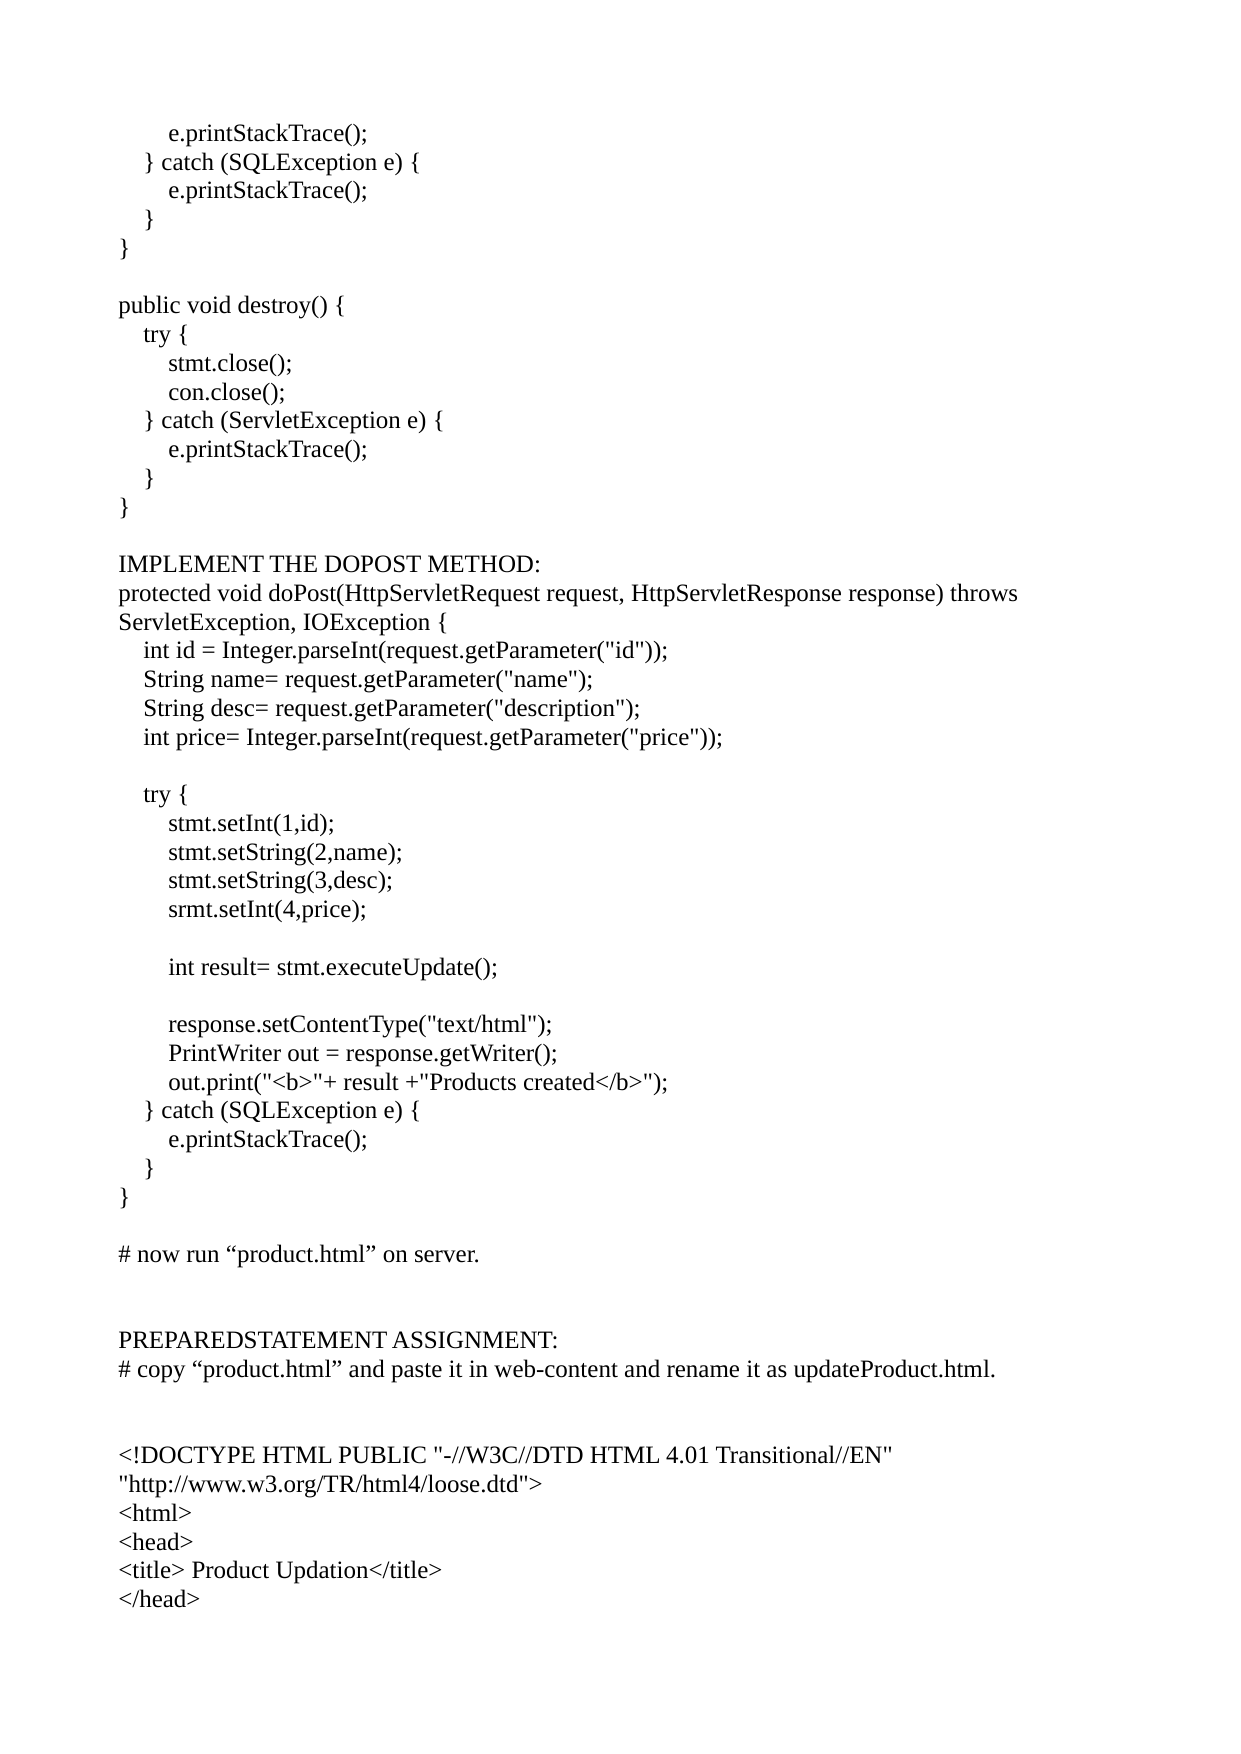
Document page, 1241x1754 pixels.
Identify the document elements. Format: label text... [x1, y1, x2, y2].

text try { [118, 779, 1122, 808]
text </head> [118, 1584, 1122, 1613]
text <title> Product Updation</title> [118, 1556, 1122, 1584]
text stmt.close(); [118, 348, 1122, 377]
text <!DOCTYPE HTML PUBLIC "-//W3C//DTD HTML 4.01 Transitional//EN" "http://www.w3.org/TR/html4/loose.dtd"> [118, 1441, 1122, 1498]
text int id = Integer.parseInt(request.getParameter("id")); [118, 636, 1122, 664]
text int price= Integer.parseInt(request.getParameter("price")); [118, 722, 1122, 751]
text # now run “product.html” on server. [118, 1239, 1122, 1268]
text } [118, 463, 1122, 492]
text public void destroy() { [118, 291, 1122, 319]
text PREPAREDSTATEMENT ASSIGNMENT: [118, 1326, 1122, 1354]
text con.close(); [118, 377, 1122, 406]
text IMPLEMENT THE DOPOST METHOD: [118, 549, 1122, 578]
text protected void doPost(HttpServletRequest request, HttpServletResponse response) throws ServletException, IOException { [118, 578, 1122, 636]
text } catch (ServletException e) { [118, 406, 1122, 434]
text e.printStackTrace(); [118, 176, 1122, 204]
text } [118, 204, 1122, 233]
text out.print("<b>"+ result +"Products created</b>"); [118, 1067, 1122, 1096]
text try { [118, 319, 1122, 348]
text stmt.setInt(1,id); [118, 808, 1122, 837]
text } [118, 233, 1122, 262]
text String desc= request.getParameter("description"); [118, 693, 1122, 722]
text stmt.setString(2,name); [118, 837, 1122, 866]
text e.printStackTrace(); [118, 1124, 1122, 1153]
text } [118, 1153, 1122, 1182]
text stmt.setString(3,desc); [118, 866, 1122, 894]
text <head> [118, 1527, 1122, 1556]
text response.setContentType("text/html"); [118, 1009, 1122, 1038]
text srmt.setInt(4,price); [118, 894, 1122, 923]
text int result= stmt.executeUpdate(); [118, 952, 1122, 981]
text # copy “product.html” and paste it in web-content and rename it as updateProduct.html. [118, 1354, 1122, 1383]
text } catch (SQLException e) { [118, 1096, 1122, 1124]
text e.printStackTrace(); [118, 434, 1122, 463]
text <html> [118, 1498, 1122, 1527]
text String name= request.getParameter("name"); [118, 664, 1122, 693]
text } [118, 492, 1122, 521]
text } catch (SQLException e) { [118, 147, 1122, 176]
text } [118, 1182, 1122, 1211]
text PrintWriter out = response.getWriter(); [118, 1038, 1122, 1067]
text e.printStackTrace(); [118, 118, 1122, 147]
